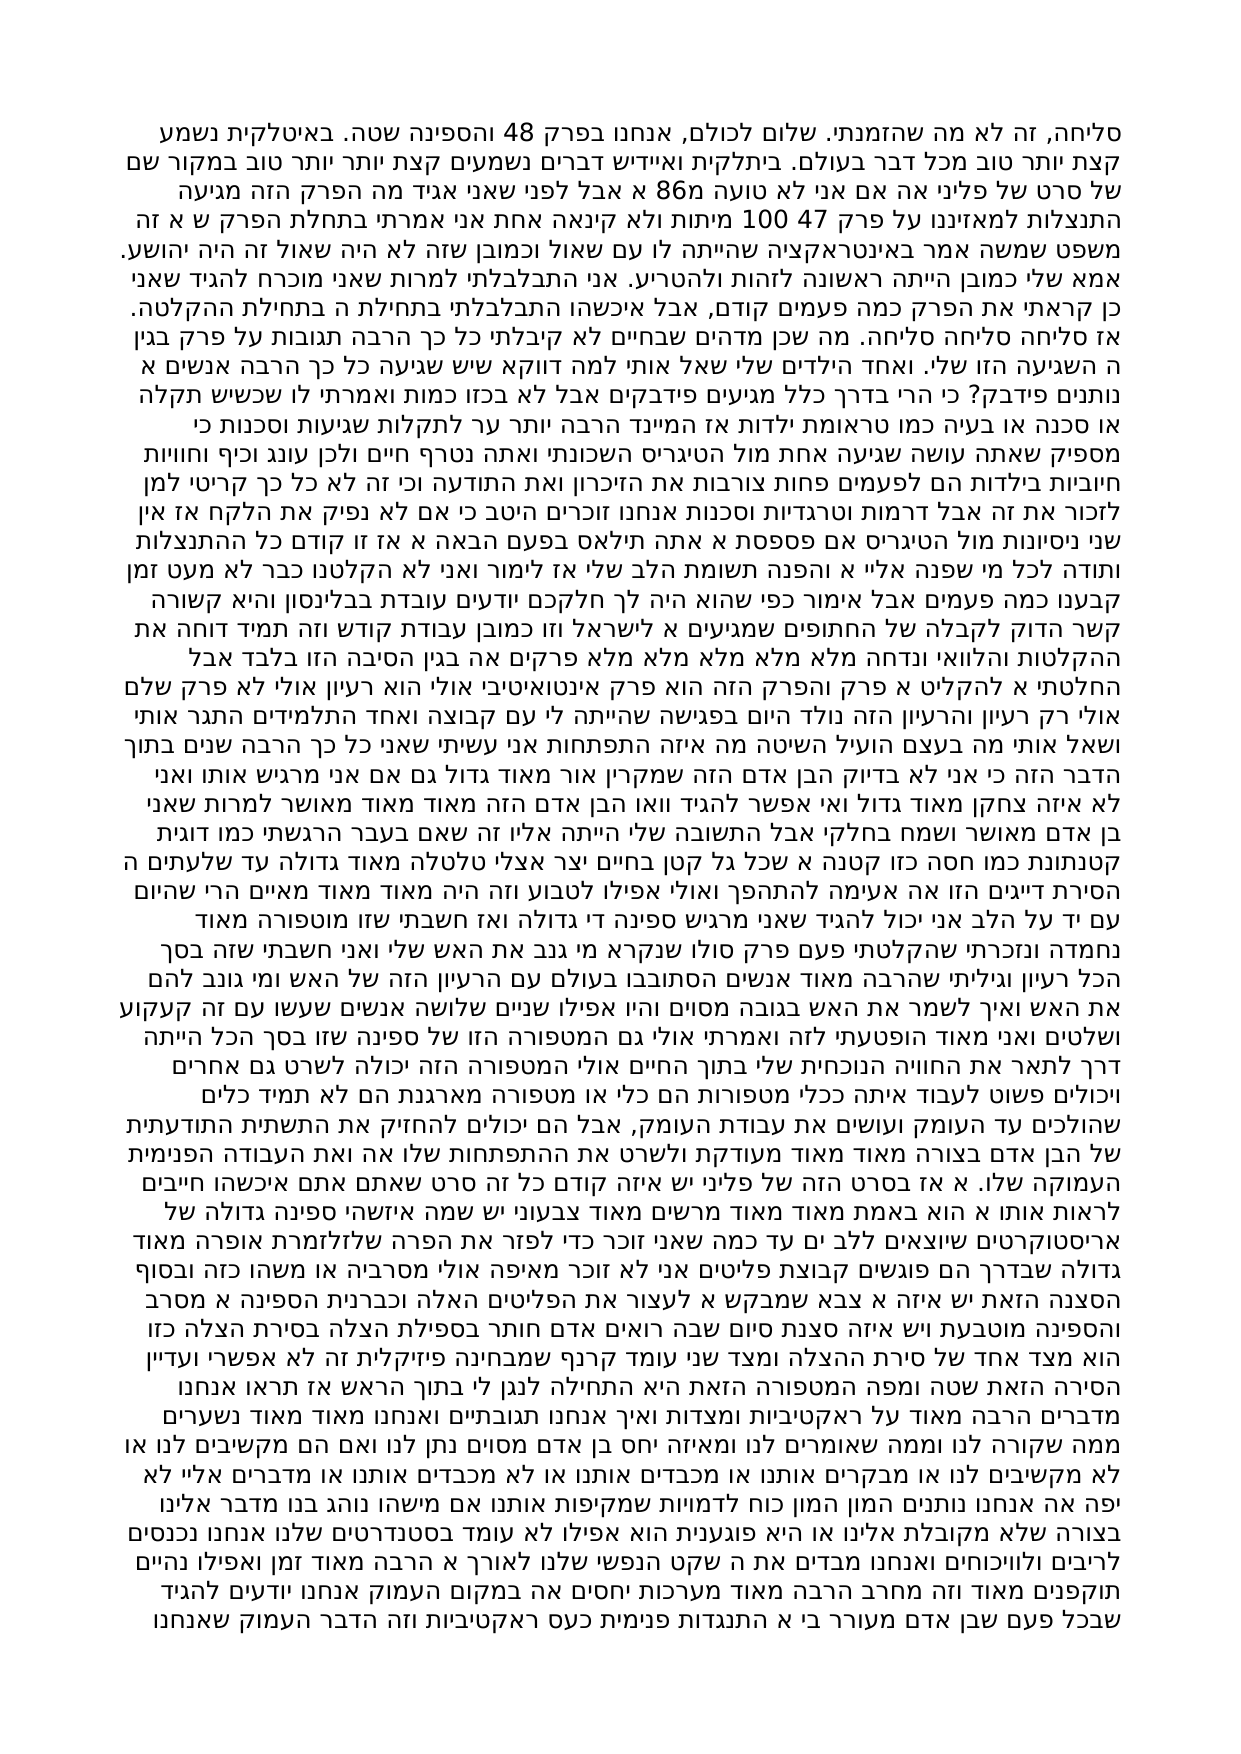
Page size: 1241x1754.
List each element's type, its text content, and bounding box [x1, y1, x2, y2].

text סליחה, זה לא מה שהזמנתי. שלום לכולם, אנחנו בפרק 48 והספינה שטה. באיטלקית נשמע קצת יותר טוב מכל דבר בעולם. ביתלקית ואיידיש דברים נשמעים קצת יותר יותר טוב במקור שם של סרט של פליני אה אם אני לא טועה מ86 א אבל לפני שאני אגיד מה הפרק הזה מגיעה התנצלות למאזיננו על פרק 47 100 מיתות ולא קינאה אחת אני אמרתי בתחלת הפרק ש א זה משפט שמשה אמר באינטראקציה שהייתה לו עם שאול וכמובן שזה לא היה שאול זה היה יהושע. אמא שלי כמובן הייתה ראשונה לזהות ולהטריע. אני התבלבלתי למרות שאני מוכרח להגיד שאני כן קראתי את הפרק כמה פעמים קודם, אבל איכשהו התבלבלתי בתחילת ה בתחילת ההקלטה. אז סליחה סליחה סליחה. מה שכן מדהים שבחיים לא קיבלתי כל כך הרבה תגובות על פרק בגין ה השגיעה הזו שלי. ואחד הילדים שלי שאל אותי למה דווקא שיש שגיעה כל כך הרבה אנשים א נותנים פידבק? כי הרי בדרך כלל מגיעים פידבקים אבל לא בכזו כמות ואמרתי לו שכשיש תקלה או סכנה או בעיה כמו טראומת ילדות אז המיינד הרבה יותר ער לתקלות שגיעות וסכנות כי מספיק שאתה עושה שגיעה אחת מול הטיגריס השכונתי ואתה נטרף חיים ולכן עונג וכיף וחוויות חיוביות בילדות הם לפעמים פחות צורבות את הזיכרון ואת התודעה וכי זה לא כל כך קריטי למן לזכור את זה אבל דרמות וטרגדיות וסכנות אנחנו זוכרים היטב כי אם לא נפיק את הלקח אז אין שני ניסיונות מול הטיגריס אם פספסת א אתה תילאס בפעם הבאה א אז זו קודם כל ההתנצלות ותודה לכל מי שפנה אליי א והפנה תשומת הלב שלי אז לימור ואני לא הקלטנו כבר לא מעט זמן קבענו כמה פעמים אבל אימור כפי שהוא היה לך חלקכם יודעים עובדת בבלינסון והיא קשורה קשר הדוק לקבלה של החתופים שמגיעים א לישראל וזו כמובן עבודת קודש וזה תמיד דוחה את ההקלטות והלוואי ונדחה מלא מלא מלא מלא מלא פרקים אה בגין הסיבה הזו בלבד אבל החלטתי א להקליט א פרק והפרק הזה הוא פרק אינטואיטיבי אולי הוא רעיון אולי לא פרק שלם אולי רק רעיון והרעיון הזה נולד היום בפגישה שהייתה לי עם קבוצה ואחד התלמידים התגר אותי ושאל אותי מה בעצם הועיל השיטה מה איזה התפתחות אני עשיתי שאני כל כך הרבה שנים בתוך הדבר הזה כי אני לא בדיוק הבן אדם הזה שמקרין אור מאוד גדול גם אם אני מרגיש אותו ואני לא איזה צחקן מאוד גדול ואי אפשר להגיד וואו הבן אדם הזה מאוד מאוד מאושר למרות שאני בן אדם מאושר ושמח בחלקי אבל התשובה שלי הייתה אליו זה שאם בעבר הרגשתי כמו דוגית קטנתונת כמו חסה כזו קטנה א שכל גל קטן בחיים יצר אצלי טלטלה מאוד גדולה עד שלעתים ה הסירת דייגים הזו אה אעימה להתהפך ואולי אפילו לטבוע וזה היה מאוד מאוד מאיים הרי שהיום עם יד על הלב אני יכול להגיד שאני מרגיש ספינה די גדולה ואז חשבתי שזו מוטפורה מאוד נחמדה ונזכרתי שהקלטתי פעם פרק סולו שנקרא מי גנב את האש שלי ואני חשבתי שזה בסך הכל רעיון וגיליתי שהרבה מאוד אנשים הסתובבו בעולם עם הרעיון הזה של האש ומי גונב להם את האש ואיך לשמר את האש בגובה מסוים והיו אפילו שניים שלושה אנשים שעשו עם זה קעקוע ושלטים ואני מאוד הופטעתי לזה ואמרתי אולי גם המטפורה הזו של ספינה שזו בסך הכל הייתה דרך לתאר את החוויה הנוכחית שלי בתוך החיים אולי המטפורה הזה יכולה לשרט גם אחרים ויכולים פשוט לעבוד איתה ככלי מטפורות הם כלי או מטפורה מארגנת הם לא תמיד כלים שהולכים עד העומק ועושים את עבודת העומק, אבל הם יכולים להחזיק את התשתית התודעתית של הבן אדם בצורה מאוד מאוד מעודקת ולשרט את ההתפתחות שלו אה ואת העבודה הפנימית העמוקה שלו. א אז בסרט הזה של פליני יש איזה קודם כל זה סרט שאתם אתם איכשהו חייבים לראות אותו א הוא באמת מאוד מאוד מרשים מאוד צבעוני יש שמה איזשהי ספינה גדולה של אריסטוקרטים שיוצאים ללב ים עד כמה שאני זוכר כדי לפזר את הפרה שלזלזמרת אופרה מאוד גדולה שבדרך הם פוגשים קבוצת פליטים אני לא זוכר מאיפה אולי מסרביה או משהו כזה ובסוף הסצנה הזאת יש איזה א צבא שמבקש א לעצור את הפליטים האלה וכברנית הספינה א מסרב והספינה מוטבעת ויש איזה סצנת סיום שבה רואים אדם חותר בספילת הצלה בסירת הצלה כזו הוא מצד אחד של סירת ההצלה ומצד שני עומד קרנף שמבחינה פיזיקלית זה לא אפשרי ועדיין הסירה הזאת שטה ומפה המטפורה הזאת היא התחילה לנגן לי בתוך הראש אז תראו אנחנו מדברים הרבה מאוד על ראקטיביות ומצדות ואיך אנחנו תגובתיים ואנחנו מאוד מאוד נשערים ממה שקורה לנו וממה שאומרים לנו ומאיזה יחס בן אדם מסוים נתן לנו ואם הם מקשיבים לנו או לא מקשיבים לנו או מבקרים אותנו או מכבדים אותנו או לא מכבדים אותנו או מדברים אליי לא יפה אה אנחנו נותנים המון המון כוח לדמויות שמקיפות אותנו אם מישהו נוהג בנו מדבר אלינו בצורה שלא מקובלת אלינו או היא פוגענית הוא אפילו לא עומד בסטנדרטים שלנו אנחנו נכנסים לריבים ולוויכוחים ואנחנו מבדים את ה שקט הנפשי שלנו לאורך א הרבה מאוד זמן ואפילו נהיים תוקפנים מאוד וזה מחרב הרבה מאוד מערכות יחסים אה במקום העמוק אנחנו יודעים להגיד שבכל פעם שבן אדם מעורר בי א התנגדות פנימית כעס ראקטיביות וזה הדבר העמוק שאנחנו עושים בסדנות זה גם משהו שאני עדיין לא הנחתי אותו פה בפודקאסט כמו שצריך ואני גם לא מתכוון לעשות את זה כרגע כי בעיניי זה קצת מורכב מדי או יותר נכון שזה יישאר בתוך הסדנה אבל אנחנו מבינים שכאשר אנחנו ראקטיבים באופן קבוע לאיזשהו דבר למציאות שמקיפה אותנו יש איזשהיא מראה חיצונית שבחקירת עומק יש לומר מורכבת עדינה לפעמים מאוד אמה אנחנו תמיד יכולים וצריכים לגלות את הנקודה הפנימית המורכבת שזה פוגש כלומר מה שקורה בחוץ בוודאי פוגש משהו בפנים. והאדם הזה שנמצא במיקוד שליטה פנימי שמעוניין לעבוד עם המציאות כדי להתפתח, יש לנו את המתודה הזו לגלות מה בדיוק פגש העולם החיצון בתוך הפנימיות שלי. איזה חלק בי סוער הוא פגש. איזה חלק בידורש תיקון הוא פגש. איזה חלק ביד הדורש התייחסות הוא פוגש. איזה רגש פנימי שאני לא מוכן לראות זה עצי. וכן הלאה ונכן הלאה. והמודל שלנו יודע להסביר את הלוגיקה של הקשר בין הבחוץ ובין הבפנים. איך לגלות את החלק הפנימי הזה. ואחרי שמגלים את החלק הפנימי הזה, מה עלינו לעשות ברמת התיקון הפנימי כדי שאותו עולם חיצון לא יפעיל אותנו יותר. שלמרות שהאדם הזה ממשיך להתנהג אליי ככה, אני כבר לא אהיה יותר בנקודה הזו שבאה איתי עד היום, לפעמים 10, 20, 30 או 40 שנה. אבל זה תהליך עדין ומורכב וכמו שאתם יודעים זה התפקיד שלמור אבל אתם מוזמנים לבוא ולעשות את התהליכים האלה איתנו אבל היום אני רוצה לדבר יותר על הרעיון הזה של הספינה הגדולה שלא משנה מה קורה בחוץ הספינה שלי ממשיכה לשוט אז קודם כל מהוא הסייט אף מיינד של האדם שמרגיש עצמו ספינה גדולה אני קודם כל לא עסוק בלהדוף את המציאות שמגיעה אליי, בלבטל את המציאות שמגיעה אליי, בלשכנע את מי שאומר לי, את מה שאומר לי עליי שהוא טועה. אם בא אליי מישהו ואומר לי אתה חסר אחריות, טל זה לא בסדר, אתה חסר אחריות והוא תוקף את האני שלי, אני קודם כל כספינה גדולה לא עסוק בלהדוף, בלבטל, בלשכנע. בלהשים, בלתרץ, בלכעוס על מי שהביא לי את המסר הזה או על המסר הזה עצמו. אני אישית קודם כל, וזו באמת מתודולוגיה שאני עושה בה, אני קודם כל מחליט לתת לאינפורמציה הזו לעבור דרכי. כלומר, היא לא נעצרת אצלי. אני לא חייב שהיא תתקל בקליפה שלי, בהגנות שלי, באגו שלי, ושאני אהיה חייב לעד. אותה כדי שהאמת הזו לא חס וחלילה תקשורשים ותצמח אצלי ובראש של מי שיש בחוץ. לא אכפת לי שהיא תצמח אצל האיש שיש בחוץ. לא אכפת לי שזה מה שהוא חושב עליי. אני קודם כל נותן לדבר הזה לעבור דרכי לכל האינפורמציה ולצאת מהצד השני של הגוף שלי. הוא אומר לי שאתה חסר אחריות. אני אומר אוקיי אני ספינה מאוד גדולה. לא קריטי לי לבטל את מה שהוא אמר, "לא קרייתי לי הגל הזה. הספינה שלי לא צריכה להיות מוטרדת. צף בי גל רגשי, גל של אי נוחות. אני לא צריך לקרוא לכל המלאכים להל אותו לסיפון ולזרוק אוגן. לא לא. אני יכול להכיל את אי הנעימות הזו. מי שלא מוכן לשהוט לרגע בגל הזה של האי נעימות, של המצוקה, של מה חושבים עליי, של האבל שנעשה לי כל יום וכל היום יהיה ראקטיבי. ימשיך להגיב, ימשיך לענות, ימשיך להתעצבן, ימשיך להתחשבן, ימשיך לנסות את הדעה של האחר עליו. יש מישהו בחוץ שחושב עליי רע. הספינה שלי יכולה לעמוד בגל הזה. היא לא חייבת לאדוף אותו. הגל הזה יכול להדהד לי בתוך הגוף חמש שניות, 10 שניות. חצי שעה בעבודת עומק, בתהליך אישי סדני, אנחנו נברר מאיפה הגל הזה מגיע, איזה מצד הוא מהדהד, איזה קושי מדויק בפנימיות זה פגש, אבל במטפורת הספינה אני לא זקוק לזה. אני רק מחליט שהספינה שלי מספיק גדולה. ואחרי החמש שניות האלה או הדקה או השעה, אני אישית כטל ואני מציע לכם לעבוד עם המודל הזה. או מזמין אותכם. אני שואל כך, האם במה שנאמר בחוץ יש איזשהיא אמת בפנים? האם באמת אני חסר אחריות או שיש בי ממדים של חוסר אחריות? אם ניקח את הדוגמה, אם התשובה היא לא, אין בי ממדים כאלה, אז אני משחרר. יש בן אדם חושב עליי משהו שהוא לא אמת. זה לא התפקיד של הספינה הזו להגיד לכל גל אם הוא בסדר או לא בסדר. זה מה שהבן אדם חושב. אם הדבר הזה לא קיים בי וזה לא אמת, אני משחרר את הדבר הזה והספינה שאתה. אם בדבר הזה שנאמר שאני חסר אחריות יש בו סוג של אמת, כן, לפעמים אני חסר אחריות, או כן, יש בי חלקים חסרי אחריות. אז אני משחרר את המראה הזו, את הגל החיצוני הזה, ואני שואל את עצמי, האם אני אוהב את החלק הזה? האם הוא מקובל עליי? חוסר האחריות שלי או התנהגות חסרת אחריות לפעמים מקובלת עליי? אם התשובה היא כן, ולא רק שהתשובה היא כן, אלא שאני גם מוכן לשלם את המחיר, כן? אני מדי פעם חסר אחיות, אני מדי פעם לא סוגר קצוות והבן אדם בדיוק נכנס בסדק הזה. הוא נכנס בסדק שהוא אמת. האמת קיימת? כן. יש לה מחיר? יש מחיר לעובדה שאני כזה? כן. מוכן לשלם את המחיר? כן. אם יש אמת או חלק מהאמת קיימת ואני שלם איתה ומוכן לשלם את המחיר, שוב פעם אני משחרר את המראה ולא עוסק באדם החיצון והספינה שטה. משחרר. אם אני מגלה שיש חלק כזה בפנימיות שלי, יש ב חלק חסר אחריות, הוא לא מקובל עליי, אני לא אוהב אותו ואני גם לא מוכן לשלם את המחיר שאומרים לי את זה או בכלל את מחיר חוסר האחריות. אז תודה רבה על הפידבק. זו הסיבה שאני ראקטיבי ואני מחליט להשתנות והספינה שטה. כך אוכך, גם אם הדוגמה הזו הייתה צרה באופן יחסי. אני חושב ש אם בן אדם יוצא מהבית בבוקר ונכנס לאוטו, זה קצת מוזר, כן, כי ספינה בתוך האוטו, אבל אתם תבינו את הראש. והוא נכנס לרכב שלו והוא אומר, אני נוהג כספינה מאוד גדולה וכל מה שקורה בחוץ מוזמן להתנפץ על דפנות וערכתי הספינה הזו. לא כל דבר חייב לטלטל אותי. לא כל דבר חייב להיכנס אליי ולעצור בתוך הגוף שלי. יש דברים שיכולים להתקע ברכתי הספינה, בדפנות הסירה. יש דברים שיכולים להיכנס אליי ולעבור דרכי ולצאת החוצה. ואז כשאני מגיע לחניה, מישהו חוסם אותי, הספינה שלי לא חייבת להיות מטולטלת. האירוע לא באמת בסדר גודל של גל להטביע אותי. נכנס למשרד אומרים לי שלום, לא אומרים לי שלום. אני שט לכיוון הישיבה שלי. כל מי שיצליח להתהלך ברחוב, בעבודה, בבית, בתודעה של ספינה גדולה יגלה שבאופן טבעי הוא ראקטיבי פחות לסביבה. ראקטיבי פחות לסביבה, שקט יותר, הסביבה גם פחות ראקטיבית אליו. בתוך המקום הזה כבר אפשר להתחיל לייצר התבוננות, כמו ש אמרתי מישהו אמר משהו יש בזה אמת אין בזה אמת אין בזה אמת משחרר והספינה שאתה יש בזה אמת האם אני שלהם עם החלק הזה בפנימיות שלי ומוכן לשלם את המחיר שלו אם כן משחרר את המרה והספינה שעתה אם יש אמת בחלק הזה אני לא אוהב אותו לא שלם איתו וגם לא שלם עם הממחירים שהוא גורם לי לשלם אני משתנה וגם אז הספינה שטה מציעה את הדבר הזה כתרגול מאוד מאוד מעניין להתהלך בבית, ברחוב, בחצר, בעבודה כספינה מאוד מאוד מאוד מאוד כבדה ולדמות את כל העולם שמקיף אתכם כגלים שמנסים לאתגר את הספינה הזאתי. תתחילו באיזה גודל שנראה לכם מתאים. א ואם רוצים לצמוח להיות ספינה כזו, מהאור עומק אז אני מציע תהליכים כמובן יותר מורכבים ויותר עמוקים. זהו, מקווה שהפרק הזה היה מחקים, למרות שהוא קצרצר, אבל הרעיון הזה כינן בי וגם רציתי למלא את החלל שנוצר מזה שאנחנו לא מגיעים להקליט כבר תקופה. כן. א רוצה לבקש מכם מי שאוהב את הפודקאסט, אתם יודעים שיש תחרות של גיק טיים על פודקאסט השנה ואנחנו ממש באה לנו אה בא לנו לנצח ובא לנו שזה יופץ הלאה. אז אנחנו נצרף בהסברים של הפודקאסט פה למטה בביו איזשהו לינק להצבעה לכל מי שלא הצביע. וזה גם הזדמנות טובה להגיד שאנחנו פותחים סדנת אונליין. מאוד מאוד השכענו בה לאחרונה. אנחנו משייפים אותה ומשפרים אותה. החלטנו להעלות אותה הכיתה ולעלות אותה הרמה. א 10ה מפגשים של שעתיים וחצי שאנחנו מלמדים את כל החומרים שלנו לעומק. יש לנו מאמן על כל שלושה תלמידים שהיו בסדנה שבנוסף למפגשים האלה המאמן הזה נפגש עם תתי קבוצות וגם באופן פרטי אנשים כלומר יש ליווי ממש ממש צמוד מעבר למה שמלומד בכיתה על ידי וגם לדבר הזה יהיה לינק למטה בשורות טובות אני מאחל לנו שלא נראה אתמור הרבה הרבה הרבה זמן כי כל פעם היא תתבטל ברגע האחרון כי עוד חתופים הגיעו זהו תודה רבה ולהתראות סליחה, זה לא מה שהזמנתי. [118, 118, 1122, 1635]
